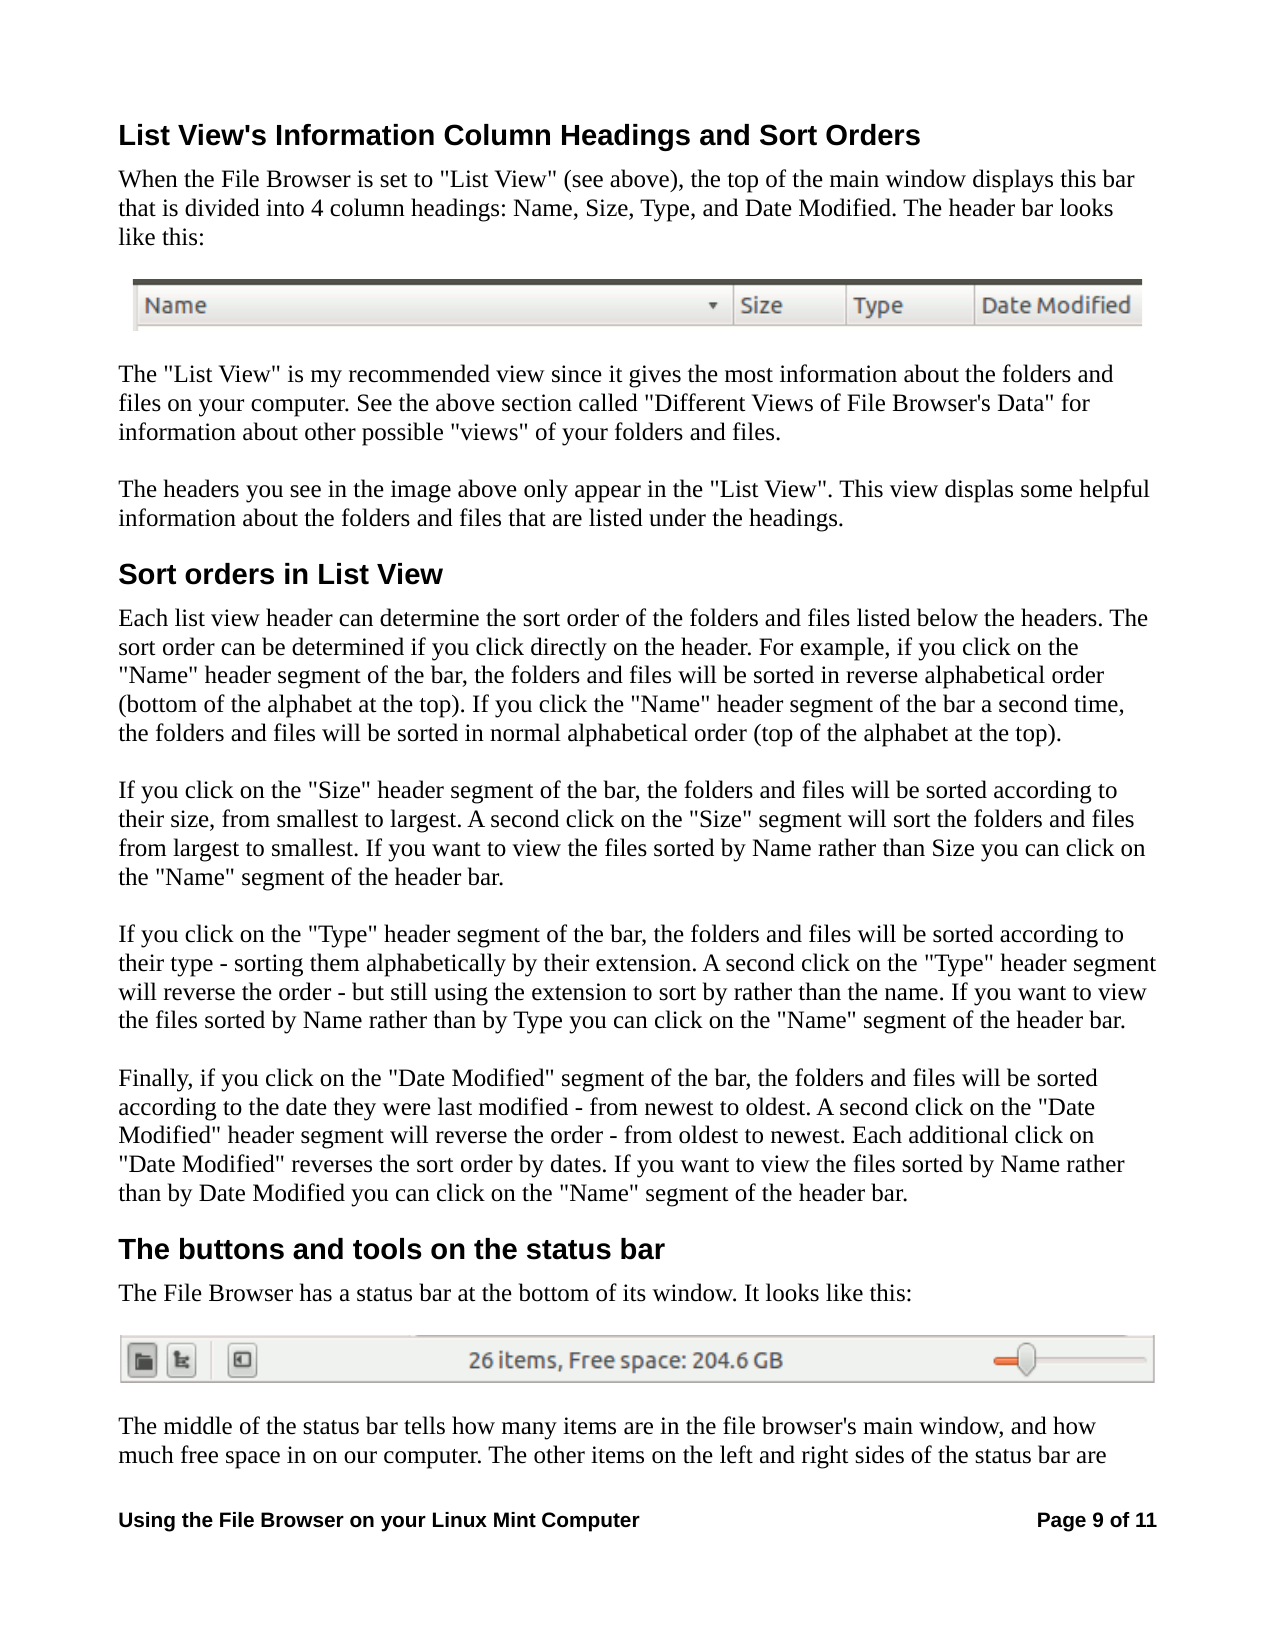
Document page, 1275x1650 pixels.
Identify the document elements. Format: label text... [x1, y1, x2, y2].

picture [120, 1335, 1155, 1383]
text The File Browser has a status bar at the bottom of its window. It looks like this: [118, 1278, 1157, 1307]
text The headers you see in the image above only appear in the "List View". This view displas some helpful information about the folders and files that are listed under the headings. [118, 474, 1157, 532]
text The "List View" is my recommended view since it gives the most information about the folders and files on your computer. See the above section called "Different Views of File Browser's Data" for information about other possible "views" of your folders and files. [118, 359, 1157, 446]
picture [132, 279, 1143, 331]
text Finally, if you click on the "Date Modified" segment of the bar, the folders and files will be sorted according to the date they were last modified - from newest to oldest. A second click on the "Date Modified" header segment will reverse the order - from oldest to newest. Each additional click on "Date Modified" reverses the sort order by dates. If you want to view the files sorted by Name rather than by Date Modified you can click on the "Name" segment of the header bar. [118, 1063, 1157, 1207]
text If you click on the "Size" header segment of the bar, the folders and files will be sorted according to their size, from smallest to largest. A second click on the "Size" segment will sort the folders and files from largest to smallest. If you want to view the files sorted by Name rather than Size you can click on the "Name" segment of the header bar. [118, 776, 1157, 891]
subtitle The buttons and tools on the status bar [118, 1232, 1157, 1265]
subtitle Sort orders in List View [118, 557, 1157, 591]
text If you click on the "Type" header segment of the bar, the folders and files will be sorted according to their type - sorting them alphabetically by their extension. A second click on the "Type" header segment will reverse the order - but still using the extension to sort by rather than the name. If you want to view the files sorted by Name rather than by Type you can click on the "Name" segment of the header bar. [118, 919, 1157, 1034]
text The middle of the status bar tells how many items are in the file browser's main window, and how much free space in on our computer. The other items on the left and right sides of the status bar are [118, 1411, 1157, 1468]
text Each list view header can determine the sort order of the folders and files listed below the headers. The sort order can be determined if you click directly on the header. For example, if you click on the "Name" header segment of the bar, the folders and files will be sorted in reverse alphabetical order (bottom of the alphabet at the top). If you click the "Name" header segment of the bar a second time, the folders and files will be sorted in normal alphabetical order (top of the alphabet at the top). [118, 603, 1157, 747]
text When the File Browser is set to "List View" (see above), the top of the main window displays this bar that is divided into 4 column headings: Name, Size, Type, and Date Modified. The header bar looks like this: [118, 164, 1157, 250]
subtitle List View's Information Column Headings and Sort Orders [118, 118, 1157, 152]
